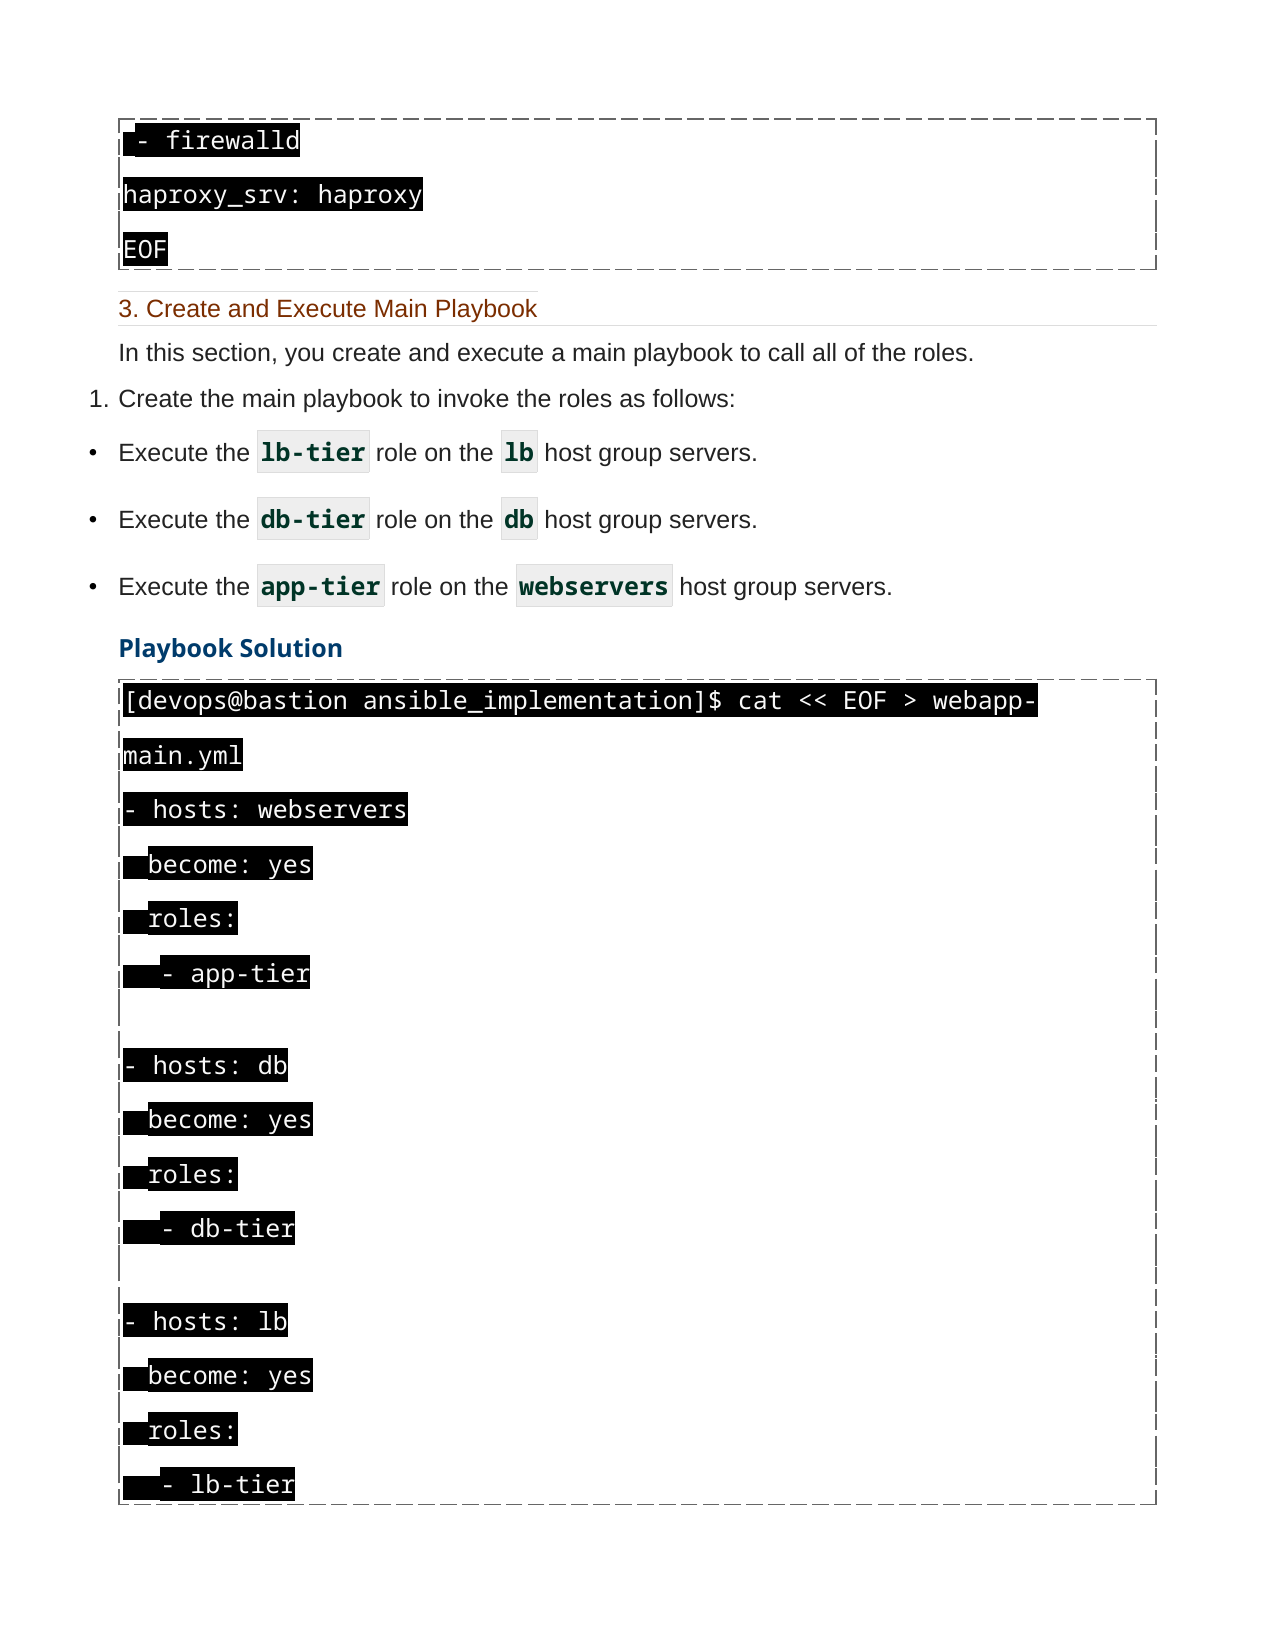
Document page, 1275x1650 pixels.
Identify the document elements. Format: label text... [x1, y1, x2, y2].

text haproxy_srv: haproxy [118, 173, 1157, 211]
list db-tier [258, 498, 369, 539]
list role on the [370, 430, 501, 472]
text - firewalld [118, 118, 1157, 157]
list Create the main playbook to invoke the roles as follows: [118, 384, 1157, 413]
text become: yes [118, 842, 1157, 880]
list webservers [517, 565, 672, 606]
text become: yes [118, 1098, 1157, 1136]
text - db-tier [118, 1207, 1157, 1245]
text [devops@bastion ansible_implementation]$ cat << EOF > webapp-main.yml [118, 678, 1157, 771]
list Execute the [118, 564, 257, 606]
list host group servers. [538, 430, 1157, 472]
text roles: [118, 1408, 1157, 1446]
text Playbook Solution [118, 631, 1157, 665]
text In this section, you create and execute a main playbook to call all of the roles. [118, 338, 1157, 367]
text - hosts: db [118, 1043, 1157, 1082]
list lb [502, 431, 537, 472]
subtitle 3. Create and Execute Main Playbook [118, 291, 1157, 325]
list host group servers. [538, 497, 1157, 539]
text roles: [118, 1152, 1157, 1191]
text roles: [118, 896, 1157, 935]
list db [502, 498, 537, 539]
list Execute the [118, 497, 257, 539]
text EOF [118, 227, 1157, 270]
list role on the [385, 564, 516, 606]
list app-tier [258, 565, 384, 606]
list lb-tier [258, 431, 369, 472]
list Execute the [118, 430, 257, 472]
text - hosts: webservers [118, 787, 1157, 826]
text - app-tier [118, 951, 1157, 989]
text - lb-tier [118, 1462, 1157, 1505]
list host group servers. [673, 564, 1157, 606]
list role on the [370, 497, 501, 539]
text - hosts: lb [118, 1299, 1157, 1337]
text become: yes [118, 1353, 1157, 1392]
